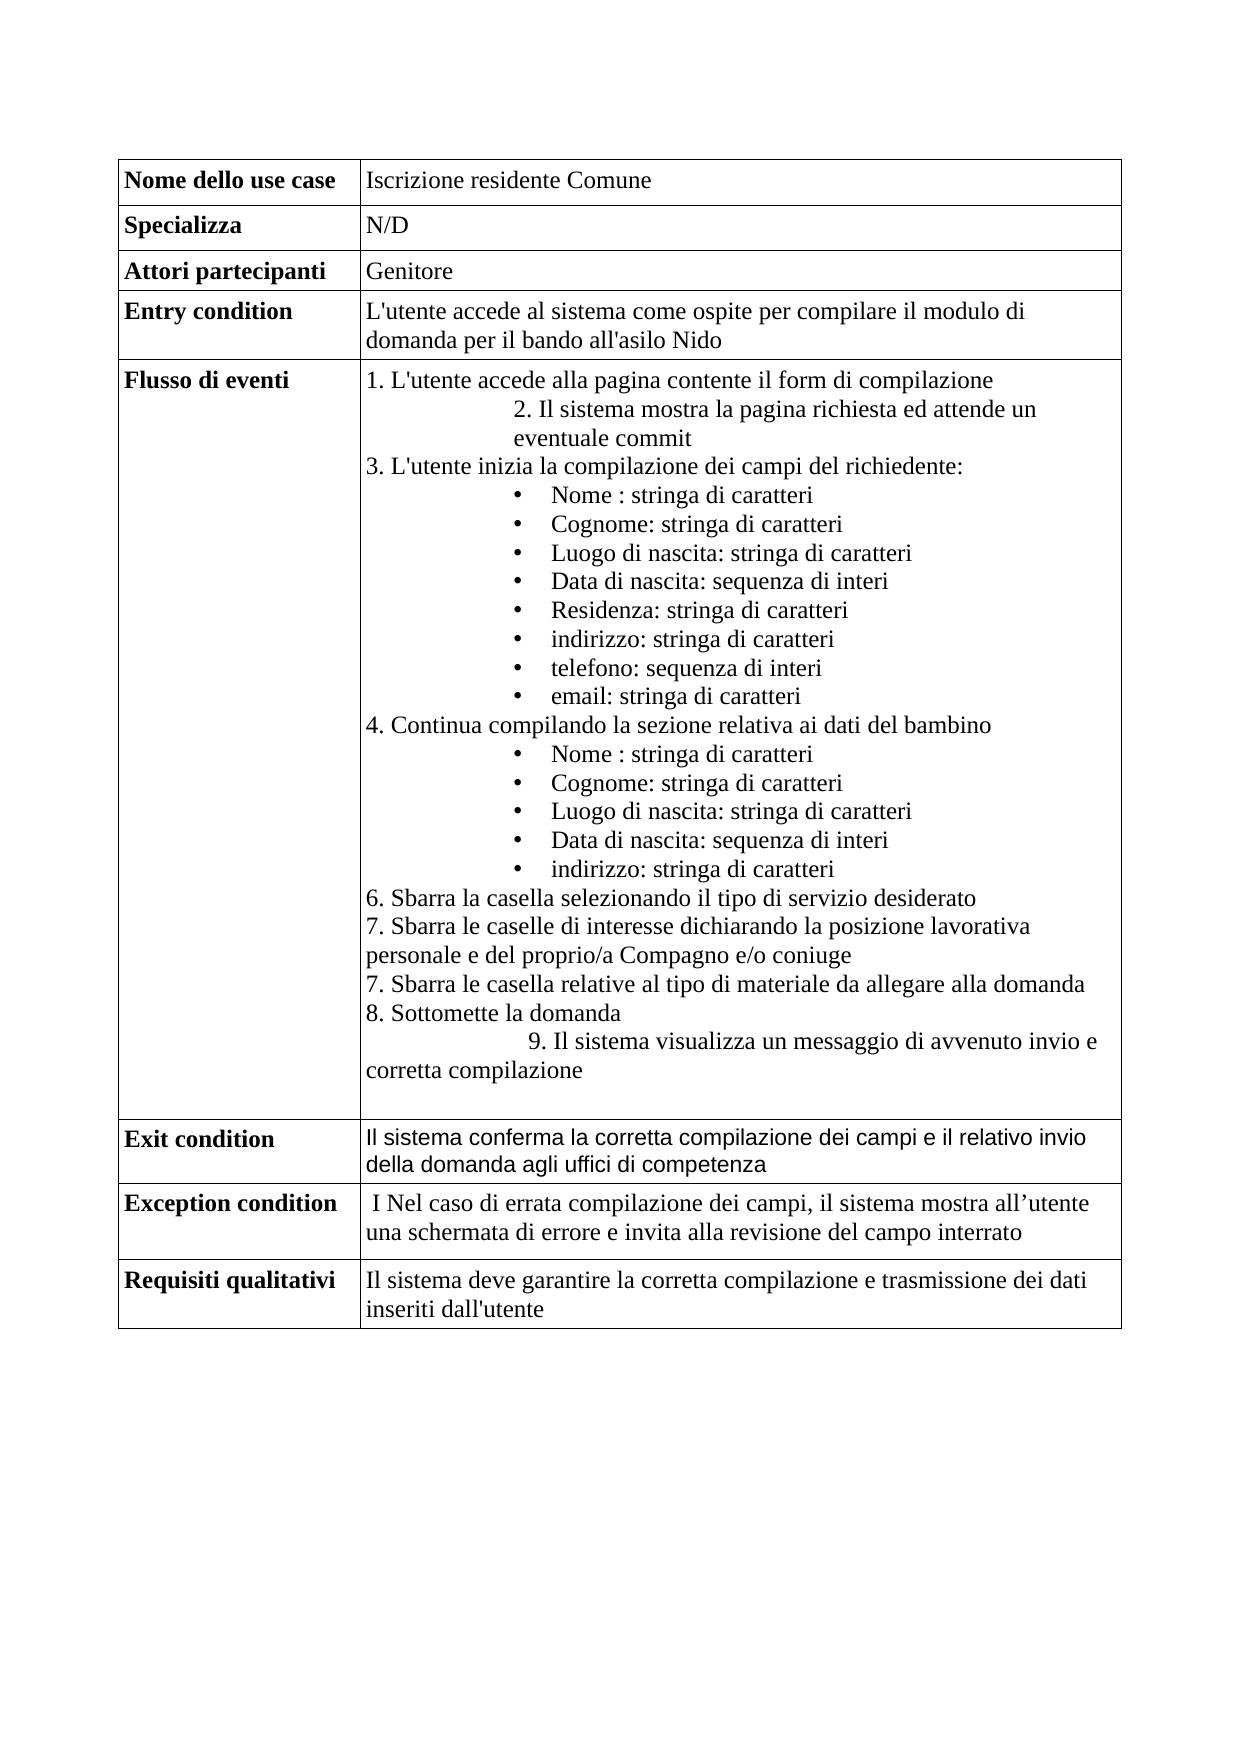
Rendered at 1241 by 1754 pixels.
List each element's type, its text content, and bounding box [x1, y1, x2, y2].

table_cell Requisiti qualitativi [119, 1260, 360, 1328]
table_cell Il sistema conferma la corretta compilazione dei campi e il relativo invio della domanda agli uffici di competenza [361, 1120, 1121, 1183]
table_cell Exception condition [119, 1184, 360, 1259]
table_cell Attori partecipanti [119, 251, 360, 290]
table_cell L'utente accede al sistema come ospite per compilare il modulo di domanda per il bando all'asilo Nido [361, 291, 1121, 359]
table_cell Entry condition [119, 291, 360, 359]
table_cell Flusso di eventi [119, 360, 360, 1118]
table_cell Il sistema deve garantire la corretta compilazione e trasmissione dei dati inseriti dall'utente [361, 1260, 1121, 1328]
table_cell L'utente accede alla pagina contente il form di compilazione Il sistema mostra la pagina richiesta ed attende un eventuale commit L'utente inizia la compilazione dei campi del richiedente: Nome : stringa di caratteri Cognome: stringa di caratteri Luogo di nascita: stringa di caratteri Data di nascita: sequenza di interi Residenza: stringa di caratteri indirizzo: stringa di caratteri telefono: sequenza di interi email: stringa di caratteri 4. Continua compilando la sezione relativa ai dati del bambino Nome : stringa di caratteri Cognome: stringa di caratteri Luogo di nascita: stringa di caratteri Data di nascita: sequenza di interi indirizzo: stringa di caratteri 6. Sbarra la casella selezionando il tipo di servizio desiderato 7. Sbarra le caselle di interesse dichiarando la posizione lavorativa personale e del proprio/a Compagno e/o coniuge 7. Sbarra le casella relative al tipo di materiale da allegare alla domanda 8. Sottomette la domanda 9. Il sistema visualizza un messaggio di avvenuto invio e corretta compilazione [361, 360, 1121, 1118]
table_cell N/D [361, 206, 1121, 250]
table_header Iscrizione residente Comune [361, 160, 1121, 205]
table_cell Genitore [361, 251, 1121, 290]
table_cell Exit condition [119, 1120, 360, 1183]
table_cell Specializza [119, 206, 360, 250]
table_cell I Nel caso di errata compilazione dei campi, il sistema mostra all’utente una schermata di errore e invita alla revisione del campo interrato [361, 1184, 1121, 1259]
table_header Nome dello use case [119, 160, 360, 205]
